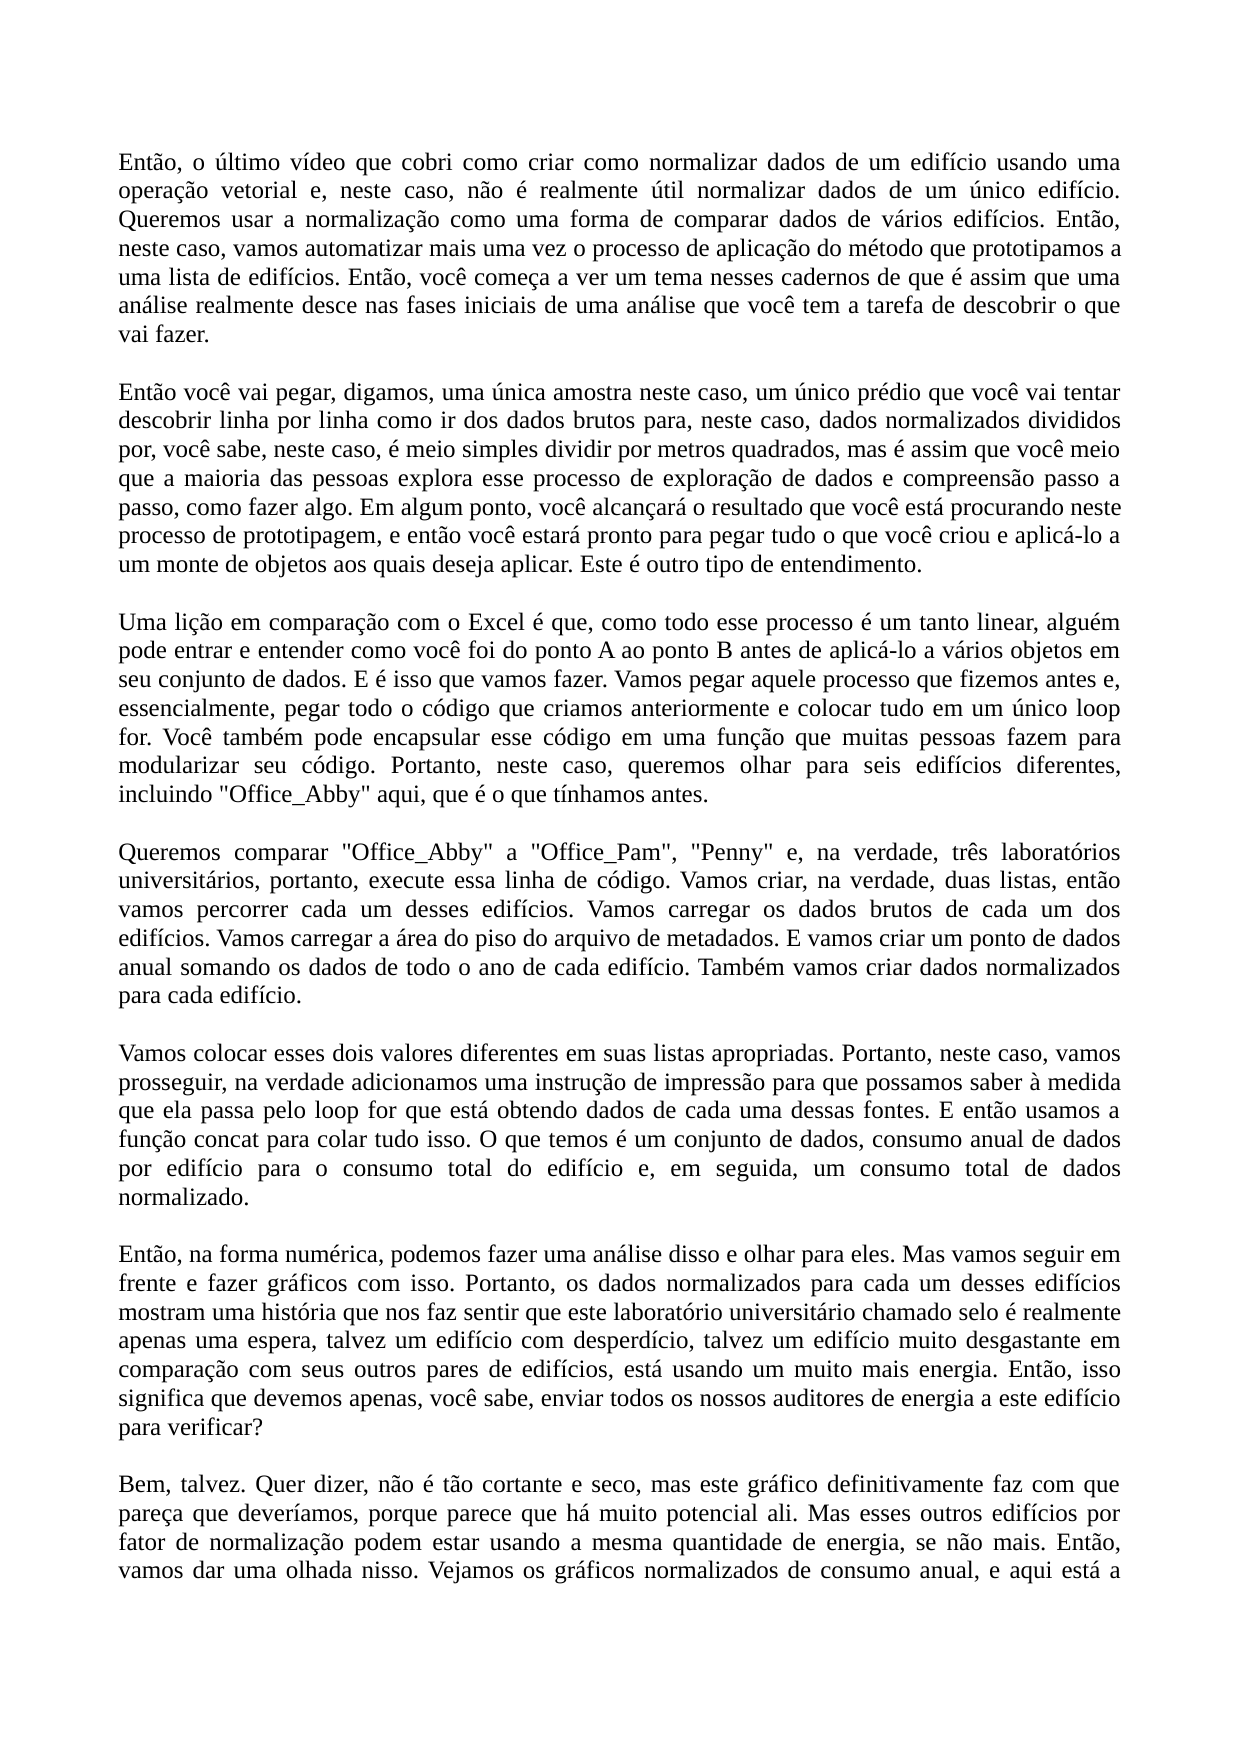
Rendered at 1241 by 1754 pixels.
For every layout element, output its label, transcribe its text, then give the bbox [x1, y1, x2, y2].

text Uma lição em comparação com o Excel é que, como todo esse processo é um tanto linear, alguém pode entrar e entender como você foi do ponto A ao ponto B antes de aplicá-lo a vários objetos em seu conjunto de dados. E é isso que vamos fazer. Vamos pegar aquele processo que fizemos antes e, essencialmente, pegar todo o código que criamos anteriormente e colocar tudo em um único loop for. Você também pode encapsular esse código em uma função que muitas pessoas fazem para modularizar seu código. Portanto, neste caso, queremos olhar para seis edifícios diferentes, incluindo "Office_Abby" aqui, que é o que tínhamos antes. [118, 607, 1122, 808]
text Bem, talvez. Quer dizer, não é tão cortante e seco, mas este gráfico definitivamente faz com que pareça que deveríamos, porque parece que há muito potencial ali. Mas esses outros edifícios por fator de normalização podem estar usando a mesma quantidade de energia, se não mais. Então, vamos dar uma olhada nisso. Vejamos os gráficos normalizados de consumo anual, e aqui está a [118, 1469, 1122, 1584]
text Queremos comparar "Office_Abby" a "Office_Pam", "Penny" e, na verdade, três laboratórios universitários, portanto, execute essa linha de código. Vamos criar, na verdade, duas listas, então vamos percorrer cada um desses edifícios. Vamos carregar os dados brutos de cada um dos edifícios. Vamos carregar a área do piso do arquivo de metadados. E vamos criar um ponto de dados anual somando os dados de todo o ano de cada edifício. Também vamos criar dados normalizados para cada edifício. [118, 837, 1122, 1009]
text Então você vai pegar, digamos, uma única amostra neste caso, um único prédio que você vai tentar descobrir linha por linha como ir dos dados brutos para, neste caso, dados normalizados divididos por, você sabe, neste caso, é meio simples dividir por metros quadrados, mas é assim que você meio que a maioria das pessoas explora esse processo de exploração de dados e compreensão passo a passo, como fazer algo. Em algum ponto, você alcançará o resultado que você está procurando neste processo de prototipagem, e então você estará pronto para pegar tudo o que você criou e aplicá-lo a um monte de objetos aos quais deseja aplicar. Este é outro tipo de entendimento. [118, 377, 1122, 578]
text Vamos colocar esses dois valores diferentes em suas listas apropriadas. Portanto, neste caso, vamos prosseguir, na verdade adicionamos uma instrução de impressão para que possamos saber à medida que ela passa pelo loop for que está obtendo dados de cada uma dessas fontes. E então usamos a função concat para colar tudo isso. O que temos é um conjunto de dados, consumo anual de dados por edifício para o consumo total do edifício e, em seguida, um consumo total de dados normalizado. [118, 1038, 1122, 1211]
text Então, o último vídeo que cobri como criar como normalizar dados de um edifício usando uma operação vetorial e, neste caso, não é realmente útil normalizar dados de um único edifício. Queremos usar a normalização como uma forma de comparar dados de vários edifícios. Então, neste caso, vamos automatizar mais uma vez o processo de aplicação do método que prototipamos a uma lista de edifícios. Então, você começa a ver um tema nesses cadernos de que é assim que uma análise realmente desce nas fases iniciais de uma análise que você tem a tarefa de descobrir o que vai fazer. [118, 147, 1122, 348]
text Então, na forma numérica, podemos fazer uma análise disso e olhar para eles. Mas vamos seguir em frente e fazer gráficos com isso. Portanto, os dados normalizados para cada um desses edifícios mostram uma história que nos faz sentir que este laboratório universitário chamado selo é realmente apenas uma espera, talvez um edifício com desperdício, talvez um edifício muito desgastante em comparação com seus outros pares de edifícios, está usando um muito mais energia. Então, isso significa que devemos apenas, você sabe, enviar todos os nossos auditores de energia a este edifício para verificar? [118, 1239, 1122, 1441]
